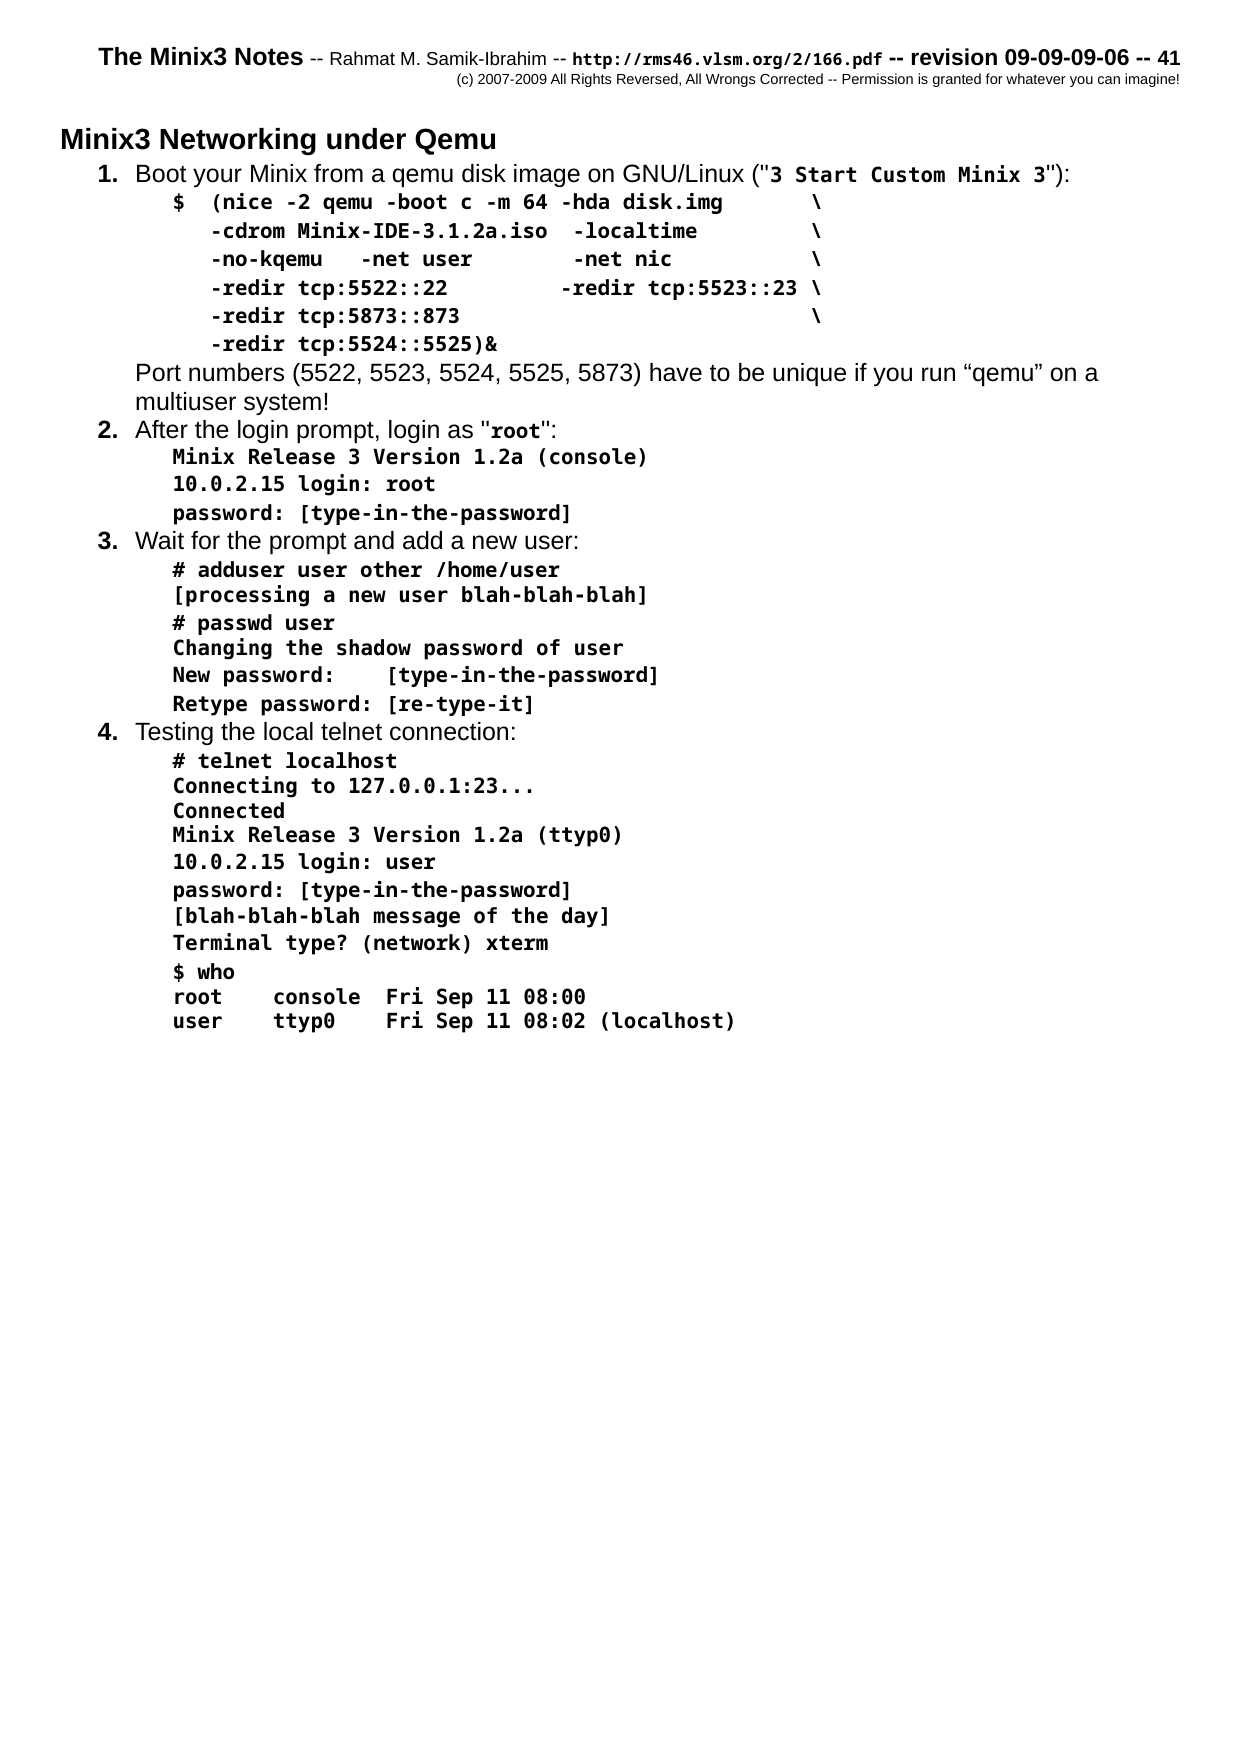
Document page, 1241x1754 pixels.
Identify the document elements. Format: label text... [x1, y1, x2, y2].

list -redir tcp:5524::5525)& [172, 329, 1181, 358]
list Connecting to 127.0.0.1:23... [135, 774, 1181, 799]
list # adduser user other /home/user [135, 555, 1181, 583]
list -cdrom Minix-IDE-3.1.2a.iso -localtime \ [172, 216, 1181, 244]
list user ttyp0 Fri Sep 11 08:02 (localhost) [135, 1009, 1181, 1034]
list Wait for the prompt and add a new user: [97, 526, 1181, 555]
list root console Fri Sep 11 08:00 [135, 985, 1181, 1009]
list $ who [135, 957, 1181, 985]
list -redir tcp:5522::22 -redir tcp:5523::23 \ [172, 273, 1181, 301]
list -redir tcp:5873::873 \ [172, 301, 1181, 329]
subtitle Minix3 Networking under Qemu [60, 122, 1181, 156]
list password: [type-in-the-password] [135, 876, 1181, 904]
list 10.0.2.15 login: root [135, 469, 1181, 498]
list 10.0.2.15 login: user [135, 847, 1181, 876]
list After the login prompt, login as ''root'': [97, 415, 1181, 445]
list -no-kqemu -net user -net nic \ [172, 244, 1181, 273]
list [processing a new user blah-blah-blah] [135, 583, 1181, 608]
list Testing the local telnet connection: [97, 717, 1181, 746]
list Connected [135, 799, 1181, 823]
list Minix Release 3 Version 1.2a (console) [135, 445, 1181, 469]
list Retype password: [re-type-it] [135, 689, 1181, 717]
list Port numbers (5522, 5523, 5524, 5525, 5873) have to be unique if you run “qemu” on a multiuser system! [97, 358, 1181, 415]
list Terminal type? (network) xterm [135, 928, 1181, 957]
list Changing the shadow password of user [135, 636, 1181, 660]
list password: [type-in-the-password] [135, 498, 1181, 526]
list Boot your Minix from a qemu disk image on GNU/Linux (''3 Start Custom Minix 3''): [97, 158, 1181, 187]
list # passwd user [135, 608, 1181, 636]
list Minix Release 3 Version 1.2a (ttyp0) [135, 823, 1181, 847]
list # telnet localhost [135, 746, 1181, 774]
list [blah-blah-blah message of the day] [135, 904, 1181, 928]
list New password: [type-in-the-password] [135, 660, 1181, 689]
list $ (nice -2 qemu -boot c -m 64 -hda disk.img \ [135, 187, 1181, 216]
